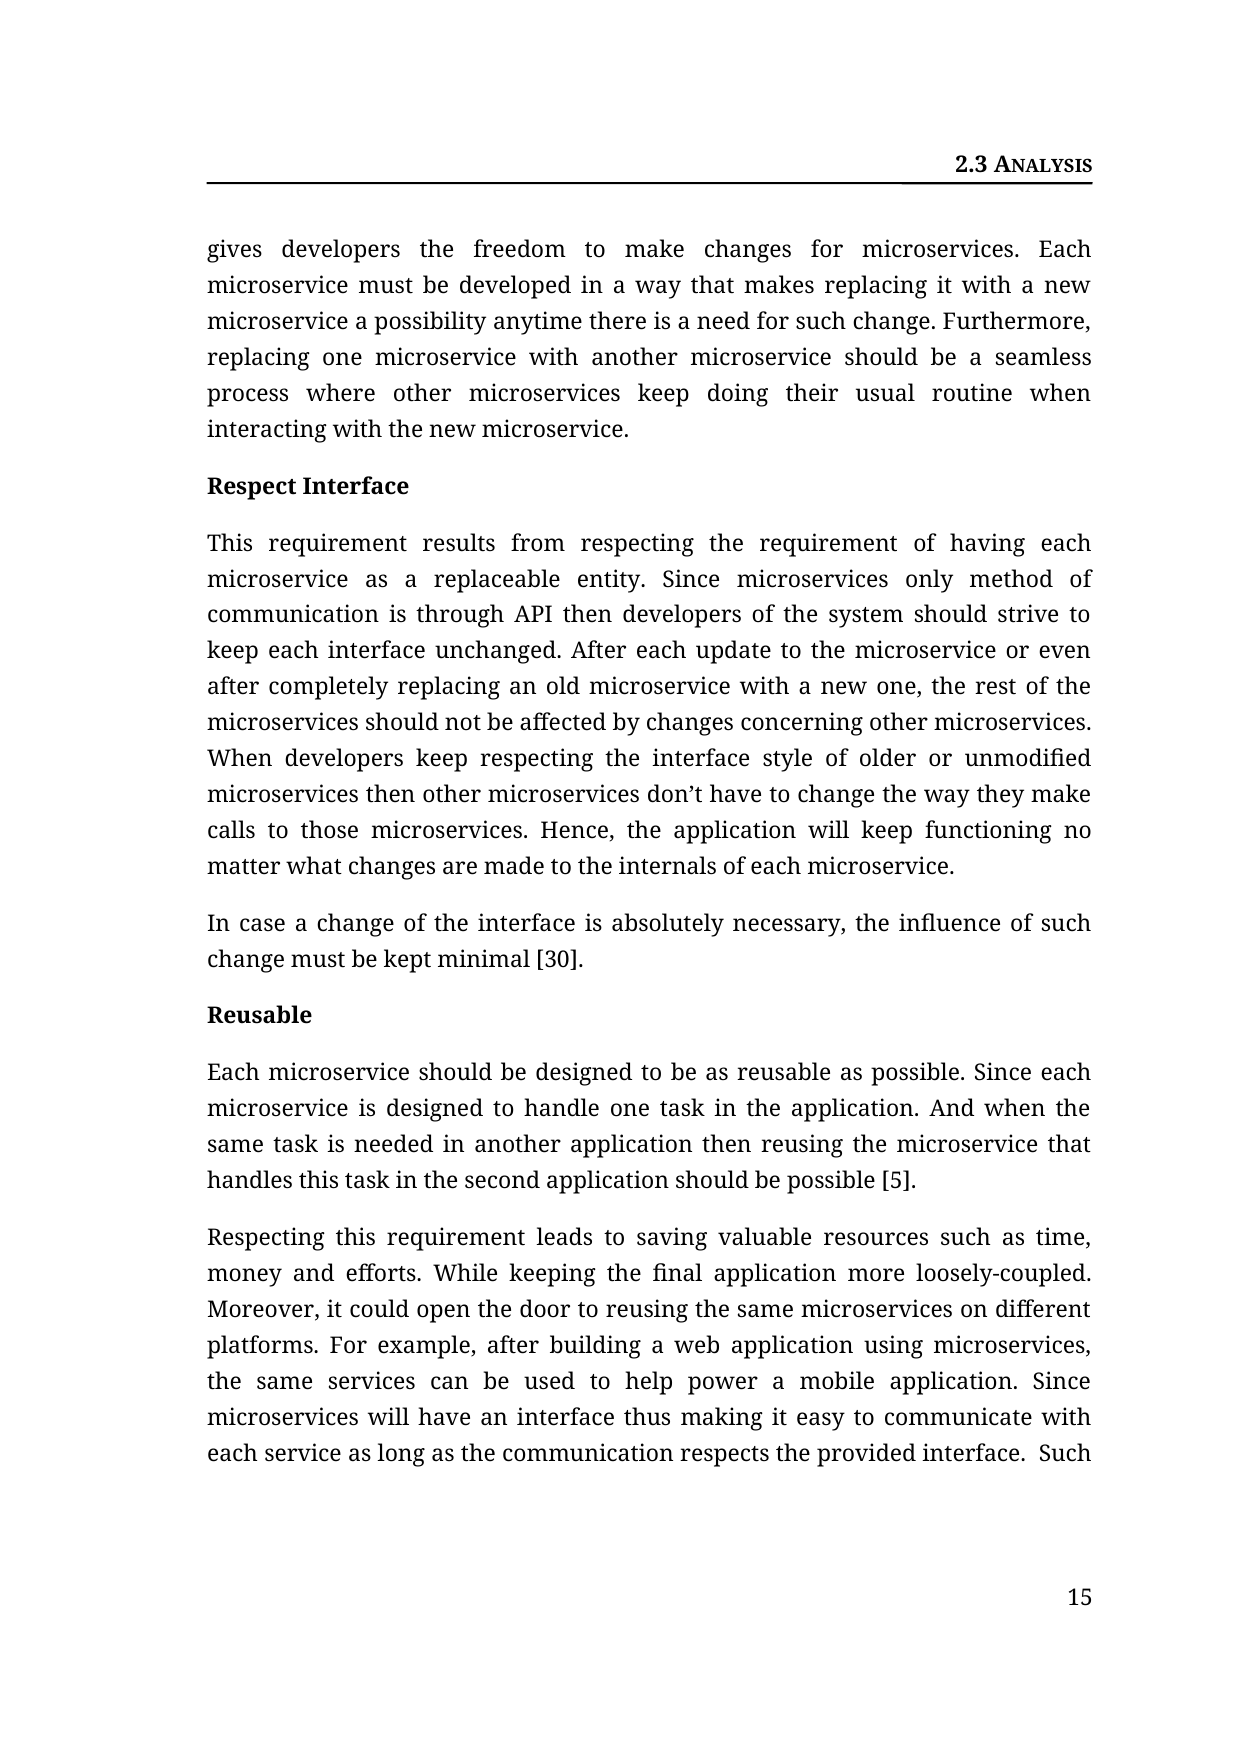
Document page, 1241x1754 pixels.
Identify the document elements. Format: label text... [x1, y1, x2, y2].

text Reusable [207, 999, 1092, 1031]
text Respect Interface [207, 470, 1092, 501]
text Each microservice should be designed to be as reusable as possible. Since each microservice is designed to handle one task in the application. And when the same task is needed in another application then reusing the microservice that handles this task in the second application should be possible [5]. [207, 1056, 1092, 1195]
text In case a change of the interface is absolutely necessary, the influence of such change must be kept minimal [30]. [207, 907, 1092, 974]
text gives developers the freedom to make changes for microservices. Each microservice must be developed in a way that makes replacing it with a new microservice a possibility anytime there is a need for such change. Furthermore, replacing one microservice with another microservice should be a seamless process where other microservices keep doing their usual routine when interacting with the new microservice. [207, 233, 1092, 444]
text This requirement results from respecting the requirement of having each microservice as a replaceable entity. Since microservices only method of communication is through API then developers of the system should strive to keep each interface unchanged. After each update to the microservice or even after completely replacing an old microservice with a new one, the rest of the microservices should not be affected by changes concerning other microservices. When developers keep respecting the interface style of older or unmodified microservices then other microservices don’t have to change the way they make calls to those microservices. Hence, the application will keep functioning no matter what changes are made to the internals of each microservice. [207, 527, 1092, 881]
text Respecting this requirement leads to saving valuable resources such as time, money and efforts. While keeping the final application more loosely-coupled. Moreover, it could open the door to reusing the same microservices on different platforms. For example, after building a web application using microservices, the same services can be used to help power a mobile application. Since microservices will have an interface thus making it easy to communicate with each service as long as the communication respects the provided interface. Such [207, 1221, 1092, 1468]
